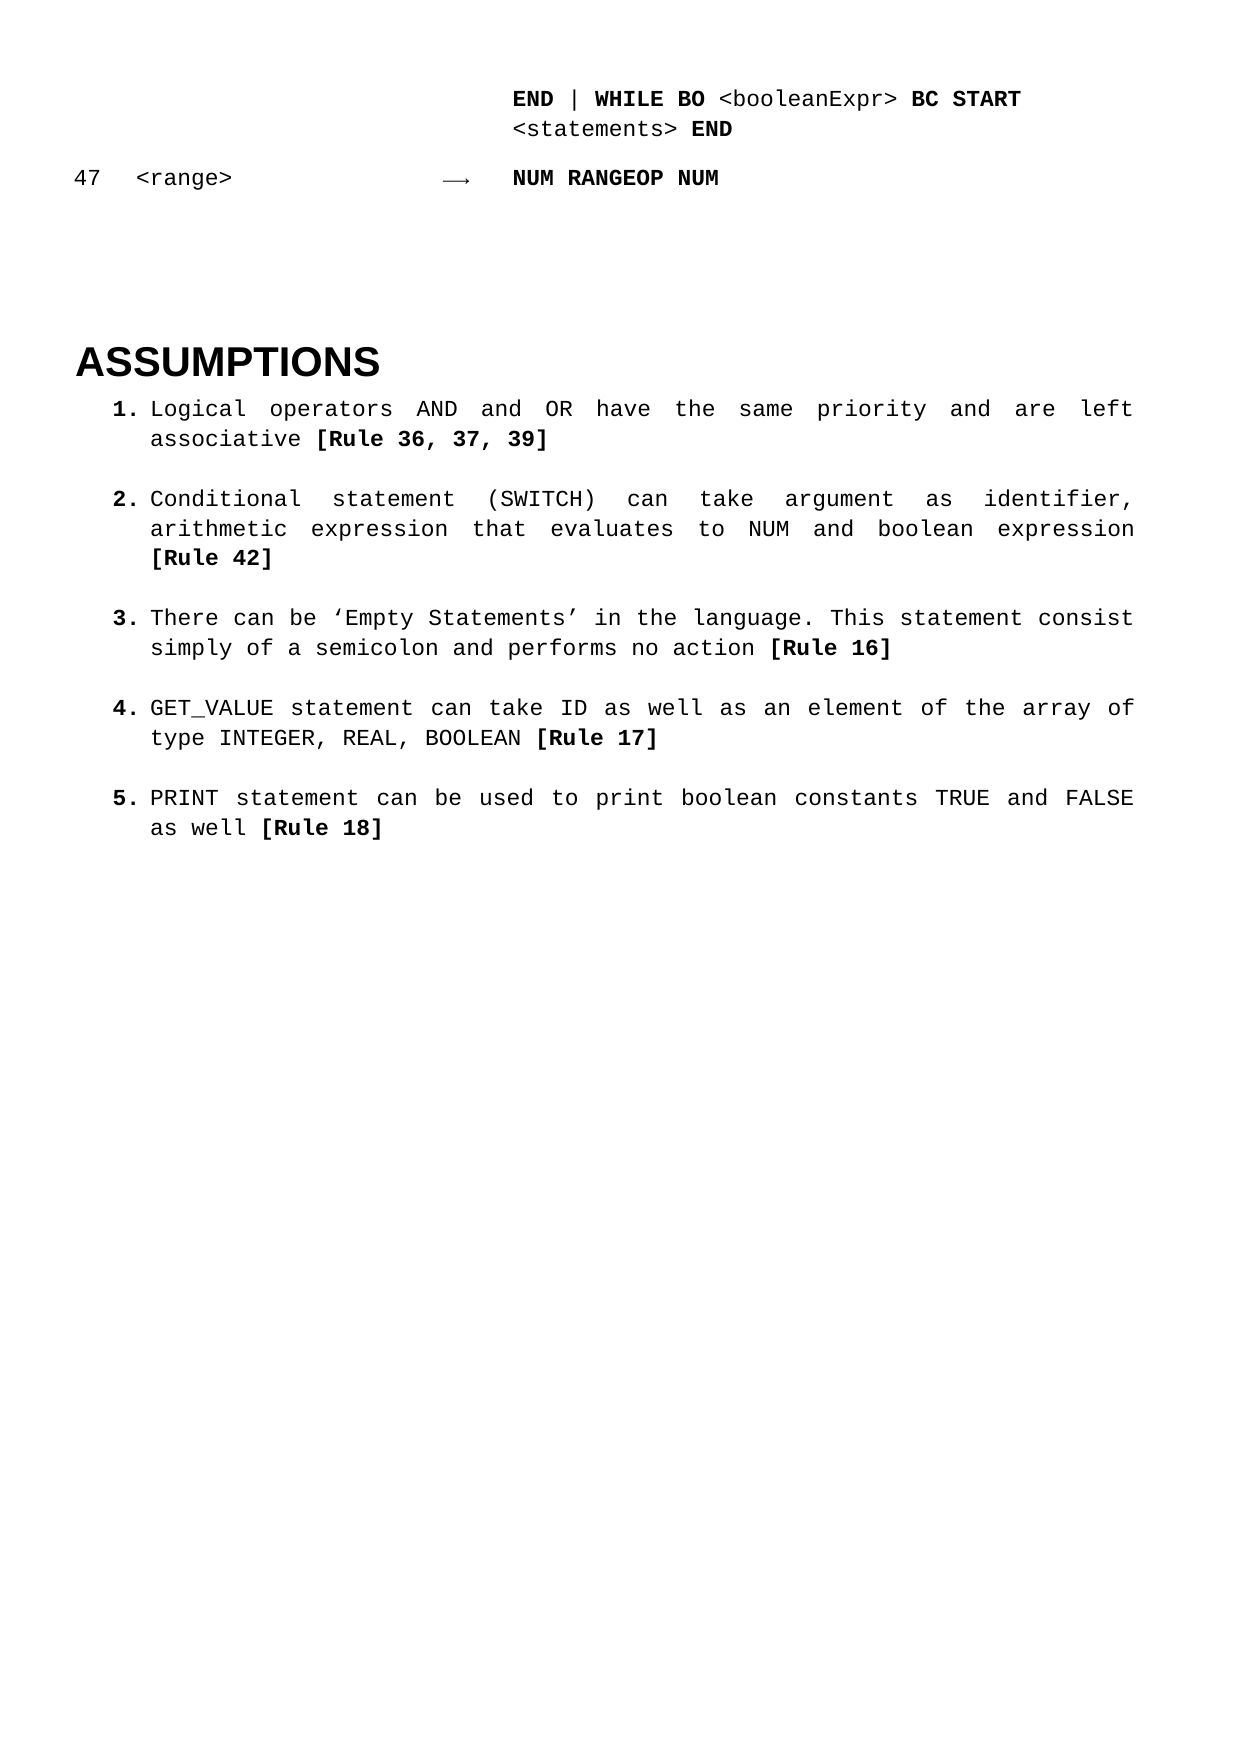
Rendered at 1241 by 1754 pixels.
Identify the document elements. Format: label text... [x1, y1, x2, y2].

list Conditional statement (SWITCH) can take argument as identifier, arithmetic expression that evaluates to NUM and boolean expression [Rule 42] [112, 487, 1135, 573]
subtitle ASSUMPTIONS [75, 337, 1135, 385]
list PRINT statement can be used to print boolean constants TRUE and FALSE as well [Rule 18] [112, 786, 1135, 842]
table_cell [126, 77, 431, 154]
table_cell [433, 77, 501, 154]
table_cell END | WHILE BO <booleanExpr> BC START <statements> END [503, 77, 1151, 154]
table_cell 47 [64, 156, 124, 202]
list There can be ‘Empty Statements’ in the language. This statement consist simply of a semicolon and performs no action [Rule 16] [112, 607, 1135, 662]
table_cell ⟶ [433, 156, 501, 202]
table_cell <range> [126, 156, 431, 202]
list Logical operators AND and OR have the same priority and are left associative [Rule 36, 37, 39] [112, 397, 1135, 453]
table_cell NUM RANGEOP NUM [503, 156, 1151, 202]
table_cell [64, 77, 124, 154]
list GET_VALUE statement can take ID as well as an element of the array of type INTEGER, REAL, BOOLEAN [Rule 17] [112, 696, 1135, 752]
